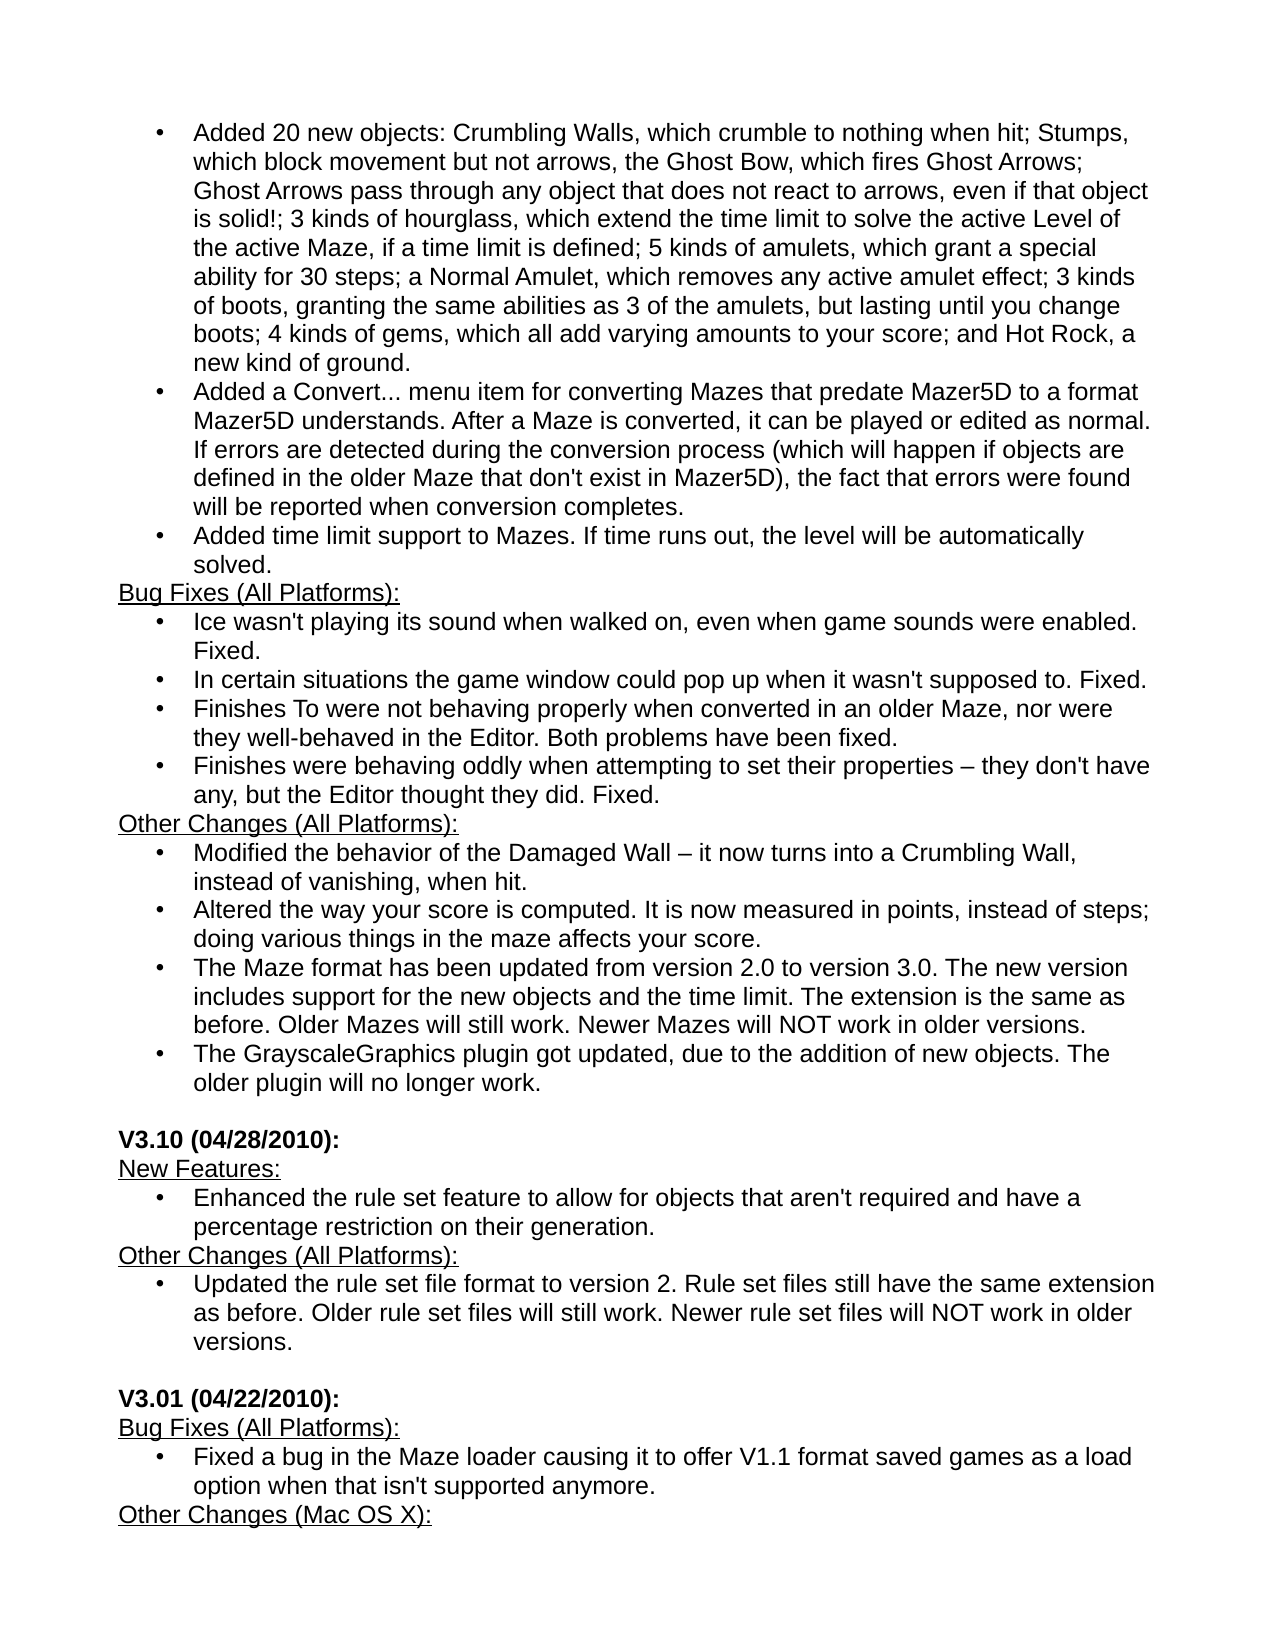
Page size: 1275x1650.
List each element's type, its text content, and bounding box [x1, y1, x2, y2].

list Added time limit support to Mazes. If time runs out, the level will be automatically solved. [156, 521, 1157, 578]
list In certain situations the game window could pop up when it wasn't supposed to. Fixed. [156, 665, 1157, 694]
list Enhanced the rule set feature to allow for objects that aren't required and have a percentage restriction on their generation. [156, 1183, 1157, 1241]
list Fixed a bug in the Maze loader causing it to offer V1.1 format saved games as a load option when that isn't supported anymore. [156, 1442, 1157, 1499]
text V3.01 (04/22/2010): [118, 1384, 1157, 1413]
list Finishes were behaving oddly when attempting to set their properties – they don't have any, but the Editor thought they did. Fixed. [156, 751, 1157, 809]
list The GrayscaleGraphics plugin got updated, due to the addition of new objects. The older plugin will no longer work. [156, 1039, 1157, 1097]
text Other Changes (All Platforms): [118, 1241, 1157, 1269]
list Modified the behavior of the Damaged Wall – it now turns into a Crumbling Wall, instead of vanishing, when hit. [156, 838, 1157, 895]
text Other Changes (Mac OS X): [118, 1499, 1157, 1528]
text Bug Fixes (All Platforms): [118, 578, 1157, 607]
list The Maze format has been updated from version 2.0 to version 3.0. The new version includes support for the new objects and the time limit. The extension is the same as before. Older Mazes will still work. Newer Mazes will NOT work in older versions. [156, 953, 1157, 1039]
text Bug Fixes (All Platforms): [118, 1413, 1157, 1442]
list Added 20 new objects: Crumbling Walls, which crumble to nothing when hit; Stumps, which block movement but not arrows, the Ghost Bow, which fires Ghost Arrows; Ghost Arrows pass through any object that does not react to arrows, even if that object is solid!; 3 kinds of hourglass, which extend the time limit to solve the active Level of the active Maze, if a time limit is defined; 5 kinds of amulets, which grant a special ability for 30 steps; a Normal Amulet, which removes any active amulet effect; 3 kinds of boots, granting the same abilities as 3 of the amulets, but lasting until you change boots; 4 kinds of gems, which all add varying amounts to your score; and Hot Rock, a new kind of ground. [156, 118, 1157, 377]
list Altered the way your score is computed. It is now measured in points, instead of steps; doing various things in the maze affects your score. [156, 895, 1157, 953]
list Finishes To were not behaving properly when converted in an older Maze, nor were they well-behaved in the Editor. Both problems have been fixed. [156, 694, 1157, 751]
list Added a Convert... menu item for converting Mazes that predate Mazer5D to a format Mazer5D understands. After a Maze is converted, it can be played or edited as normal. If errors are detected during the conversion process (which will happen if objects are defined in the older Maze that don't exist in Mazer5D), the fact that errors were found will be reported when conversion completes. [156, 377, 1157, 521]
list Updated the rule set file format to version 2. Rule set files still have the same extension as before. Older rule set files will still work. Newer rule set files will NOT work in older versions. [156, 1269, 1157, 1356]
list Ice wasn't playing its sound when walked on, even when game sounds were enabled. Fixed. [156, 607, 1157, 665]
text New Features: [118, 1154, 1157, 1183]
text Other Changes (All Platforms): [118, 809, 1157, 838]
text V3.10 (04/28/2010): [118, 1126, 1157, 1154]
